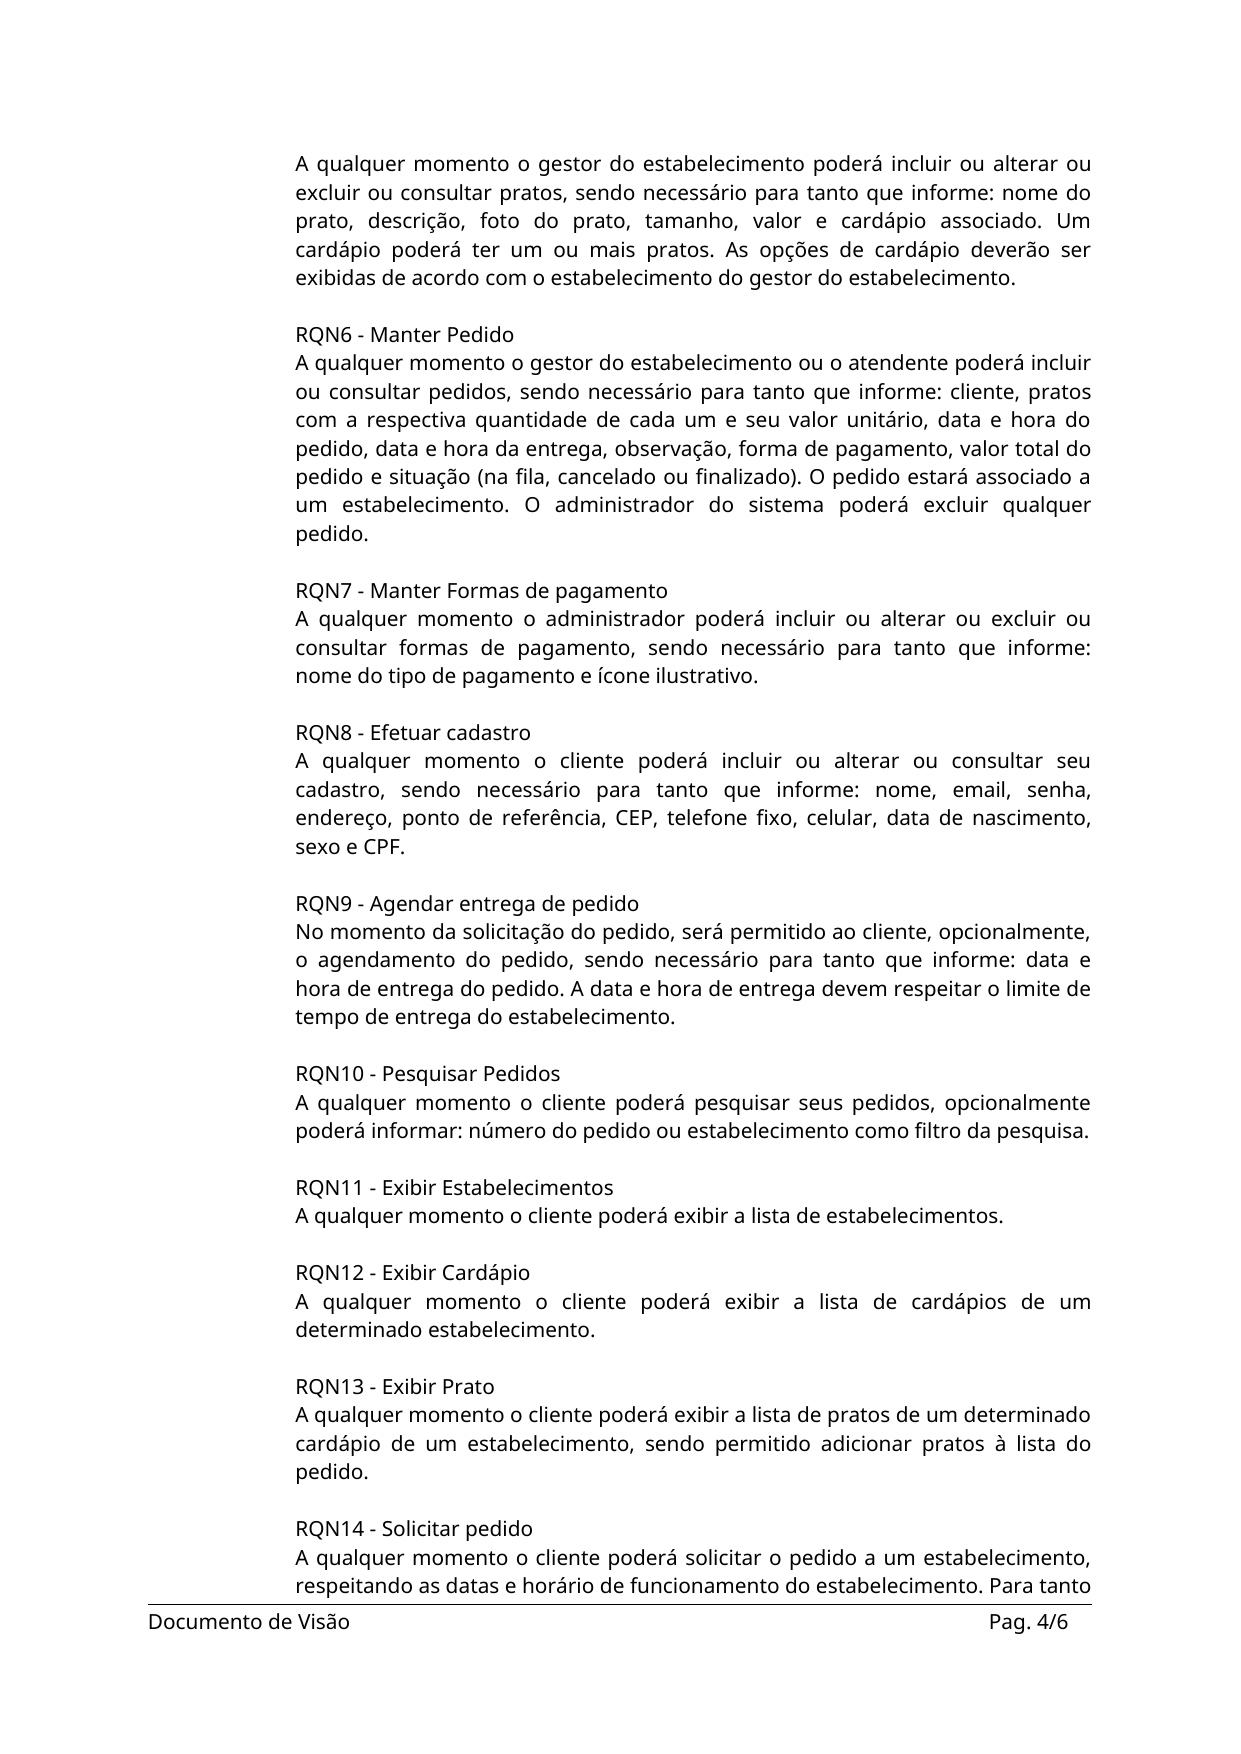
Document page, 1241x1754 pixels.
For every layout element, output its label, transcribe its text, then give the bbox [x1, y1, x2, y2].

text A qualquer momento o cliente poderá incluir ou alterar ou consultar seu cadastro, sendo necessário para tanto que informe: nome, email, senha, endereço, ponto de referência, CEP, telefone fixo, celular, data de nascimento, sexo e CPF. [295, 747, 1092, 860]
text RQN9 - Agendar entrega de pedido [295, 889, 1092, 917]
text RQN11 - Exibir Estabelecimentos [295, 1173, 1092, 1202]
text A qualquer momento o cliente poderá exibir a lista de cardápios de um determinado estabelecimento. [295, 1287, 1092, 1344]
text A qualquer momento o cliente poderá exibir a lista de estabelecimentos. [295, 1202, 1092, 1230]
text No momento da solicitação do pedido, será permitido ao cliente, opcionalmente, o agendamento do pedido, sendo necessário para tanto que informe: data e hora de entrega do pedido. A data e hora de entrega devem respeitar o limite de tempo de entrega do estabelecimento. [295, 917, 1092, 1031]
text RQN14 - Solicitar pedido [295, 1514, 1092, 1543]
text RQN12 - Exibir Cardápio [295, 1258, 1092, 1287]
text A qualquer momento o cliente poderá solicitar o pedido a um estabelecimento, respeitando as datas e horário de funcionamento do estabelecimento. Para tanto [295, 1543, 1092, 1600]
text A qualquer momento o gestor do estabelecimento ou o atendente poderá incluir ou consultar pedidos, sendo necessário para tanto que informe: cliente, pratos com a respectiva quantidade de cada um e seu valor unitário, data e hora do pedido, data e hora da entrega, observação, forma de pagamento, valor total do pedido e situação (na fila, cancelado ou finalizado). O pedido estará associado a um estabelecimento. O administrador do sistema poderá excluir qualquer pedido. [295, 348, 1092, 547]
text RQN8 - Efetuar cadastro [295, 718, 1092, 747]
text A qualquer momento o cliente poderá pesquisar seus pedidos, opcionalmente poderá informar: número do pedido ou estabelecimento como filtro da pesquisa. [295, 1088, 1092, 1145]
text RQN13 - Exibir Prato [295, 1372, 1092, 1401]
text A qualquer momento o cliente poderá exibir a lista de pratos de um determinado cardápio de um estabelecimento, sendo permitido adicionar pratos à lista do pedido. [295, 1401, 1092, 1486]
text RQN7 - Manter Formas de pagamento [295, 576, 1092, 604]
text A qualquer momento o administrador poderá incluir ou alterar ou excluir ou consultar formas de pagamento, sendo necessário para tanto que informe: nome do tipo de pagamento e ícone ilustrativo. [295, 604, 1092, 690]
text RQN6 - Manter Pedido [295, 320, 1092, 348]
text A qualquer momento o gestor do estabelecimento poderá incluir ou alterar ou excluir ou consultar pratos, sendo necessário para tanto que informe: nome do prato, descrição, foto do prato, tamanho, valor e cardápio associado. Um cardápio poderá ter um ou mais pratos. As opções de cardápio deverão ser exibidas de acordo com o estabelecimento do gestor do estabelecimento. [295, 149, 1092, 292]
text RQN10 - Pesquisar Pedidos [295, 1059, 1092, 1088]
